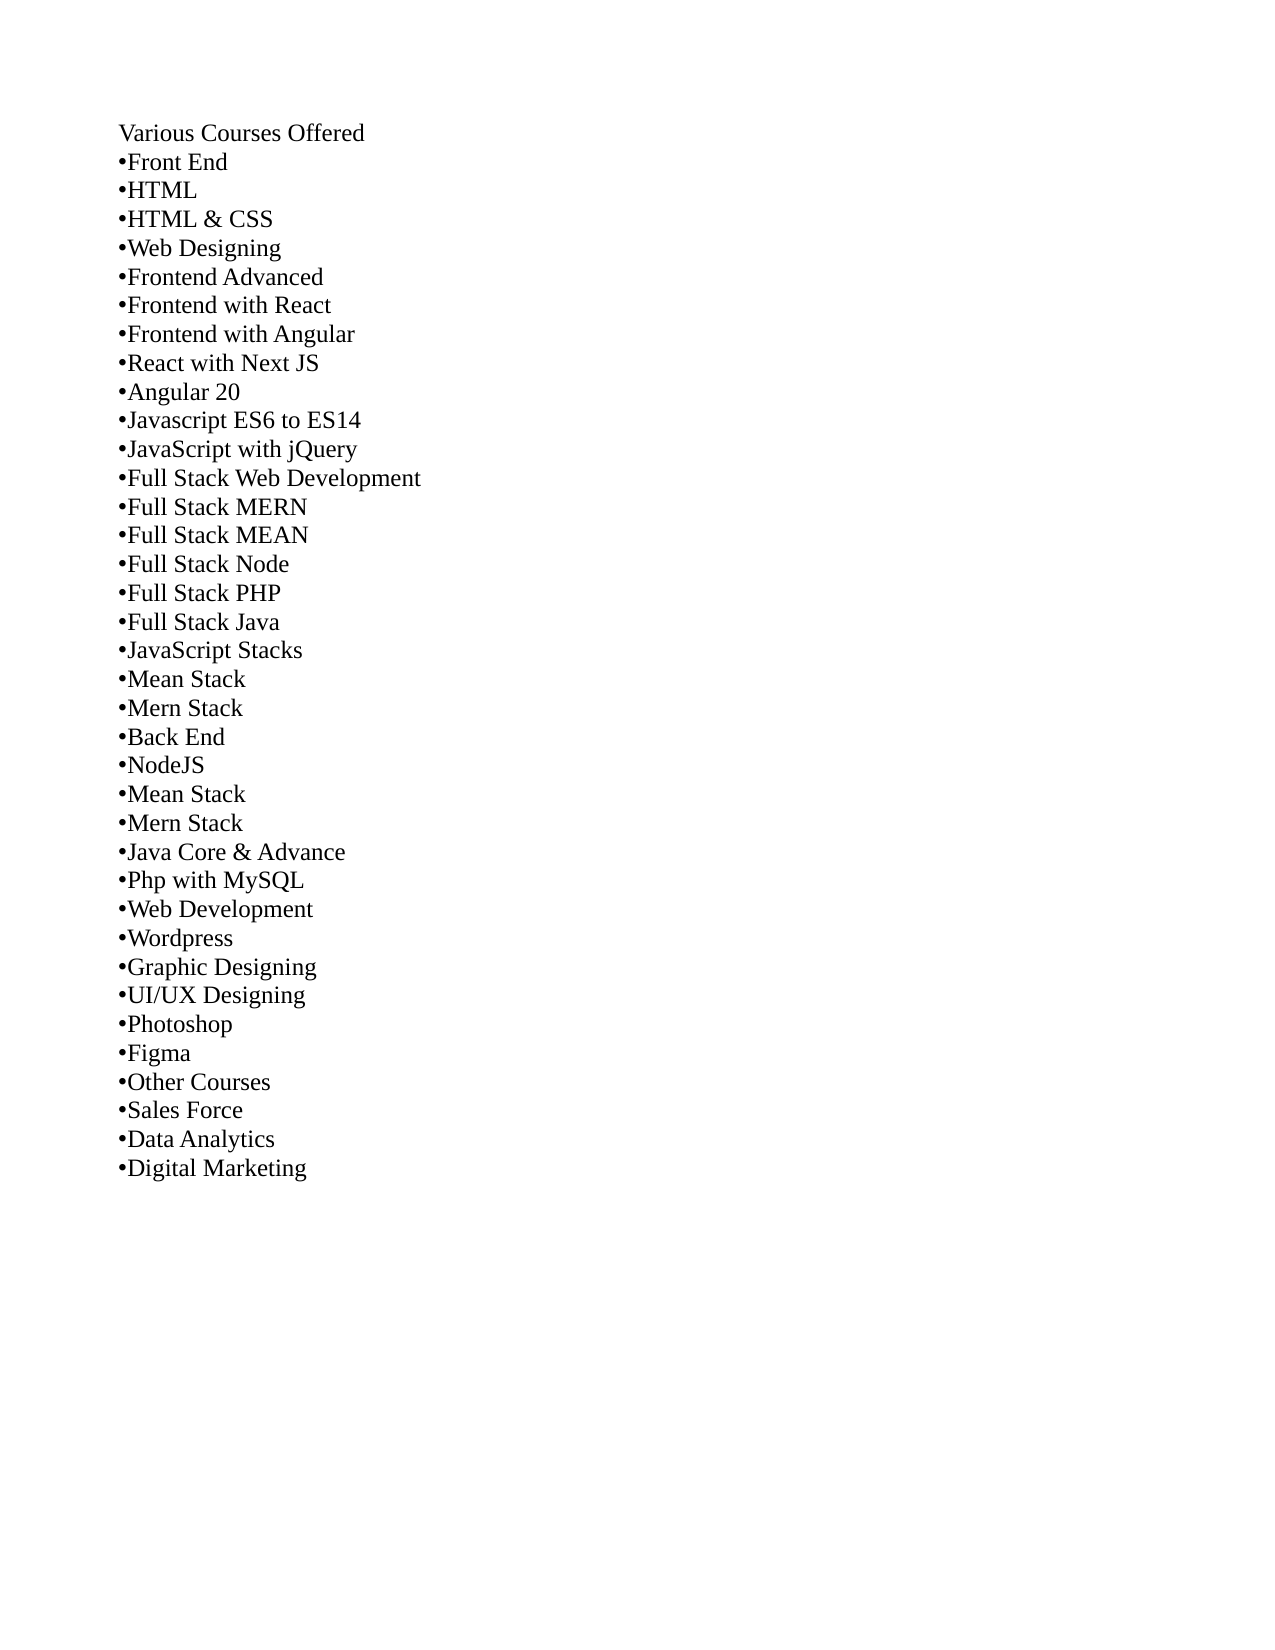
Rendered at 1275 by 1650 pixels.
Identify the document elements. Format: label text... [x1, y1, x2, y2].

list HTML & CSS [118, 204, 1157, 233]
list Data Analytics [118, 1124, 1157, 1153]
list JavaScript Stacks [118, 636, 1157, 664]
list NodeJS [118, 751, 1157, 779]
list Frontend Advanced [118, 262, 1157, 291]
list Web Designing [118, 233, 1157, 262]
list Mean Stack [118, 664, 1157, 693]
list Graphic Designing [118, 952, 1157, 981]
list Mean Stack [118, 779, 1157, 808]
list UI/UX Designing [118, 981, 1157, 1009]
list Front End [118, 147, 1157, 176]
list Other Courses [118, 1067, 1157, 1096]
text Various Courses Offered [118, 118, 1157, 147]
list HTML [118, 176, 1157, 204]
list Full Stack Java [118, 607, 1157, 636]
list React with Next JS [118, 348, 1157, 377]
list JavaScript with jQuery [118, 434, 1157, 463]
list Full Stack MEAN [118, 521, 1157, 549]
list Full Stack PHP [118, 578, 1157, 607]
list Mern Stack [118, 693, 1157, 722]
list Java Core & Advance [118, 837, 1157, 866]
list Php with MySQL [118, 866, 1157, 894]
list Wordpress [118, 923, 1157, 952]
list Mern Stack [118, 808, 1157, 837]
list Back End [118, 722, 1157, 751]
list Javascript ES6 to ES14 [118, 406, 1157, 434]
list Full Stack MERN [118, 492, 1157, 521]
list Sales Force [118, 1096, 1157, 1124]
list Full Stack Web Development [118, 463, 1157, 492]
list Frontend with React [118, 291, 1157, 319]
list Figma [118, 1038, 1157, 1067]
list Digital Marketing [118, 1153, 1157, 1182]
list Angular 20 [118, 377, 1157, 406]
list Photoshop [118, 1009, 1157, 1038]
list Web Development [118, 894, 1157, 923]
list Full Stack Node [118, 549, 1157, 578]
list Frontend with Angular [118, 319, 1157, 348]
